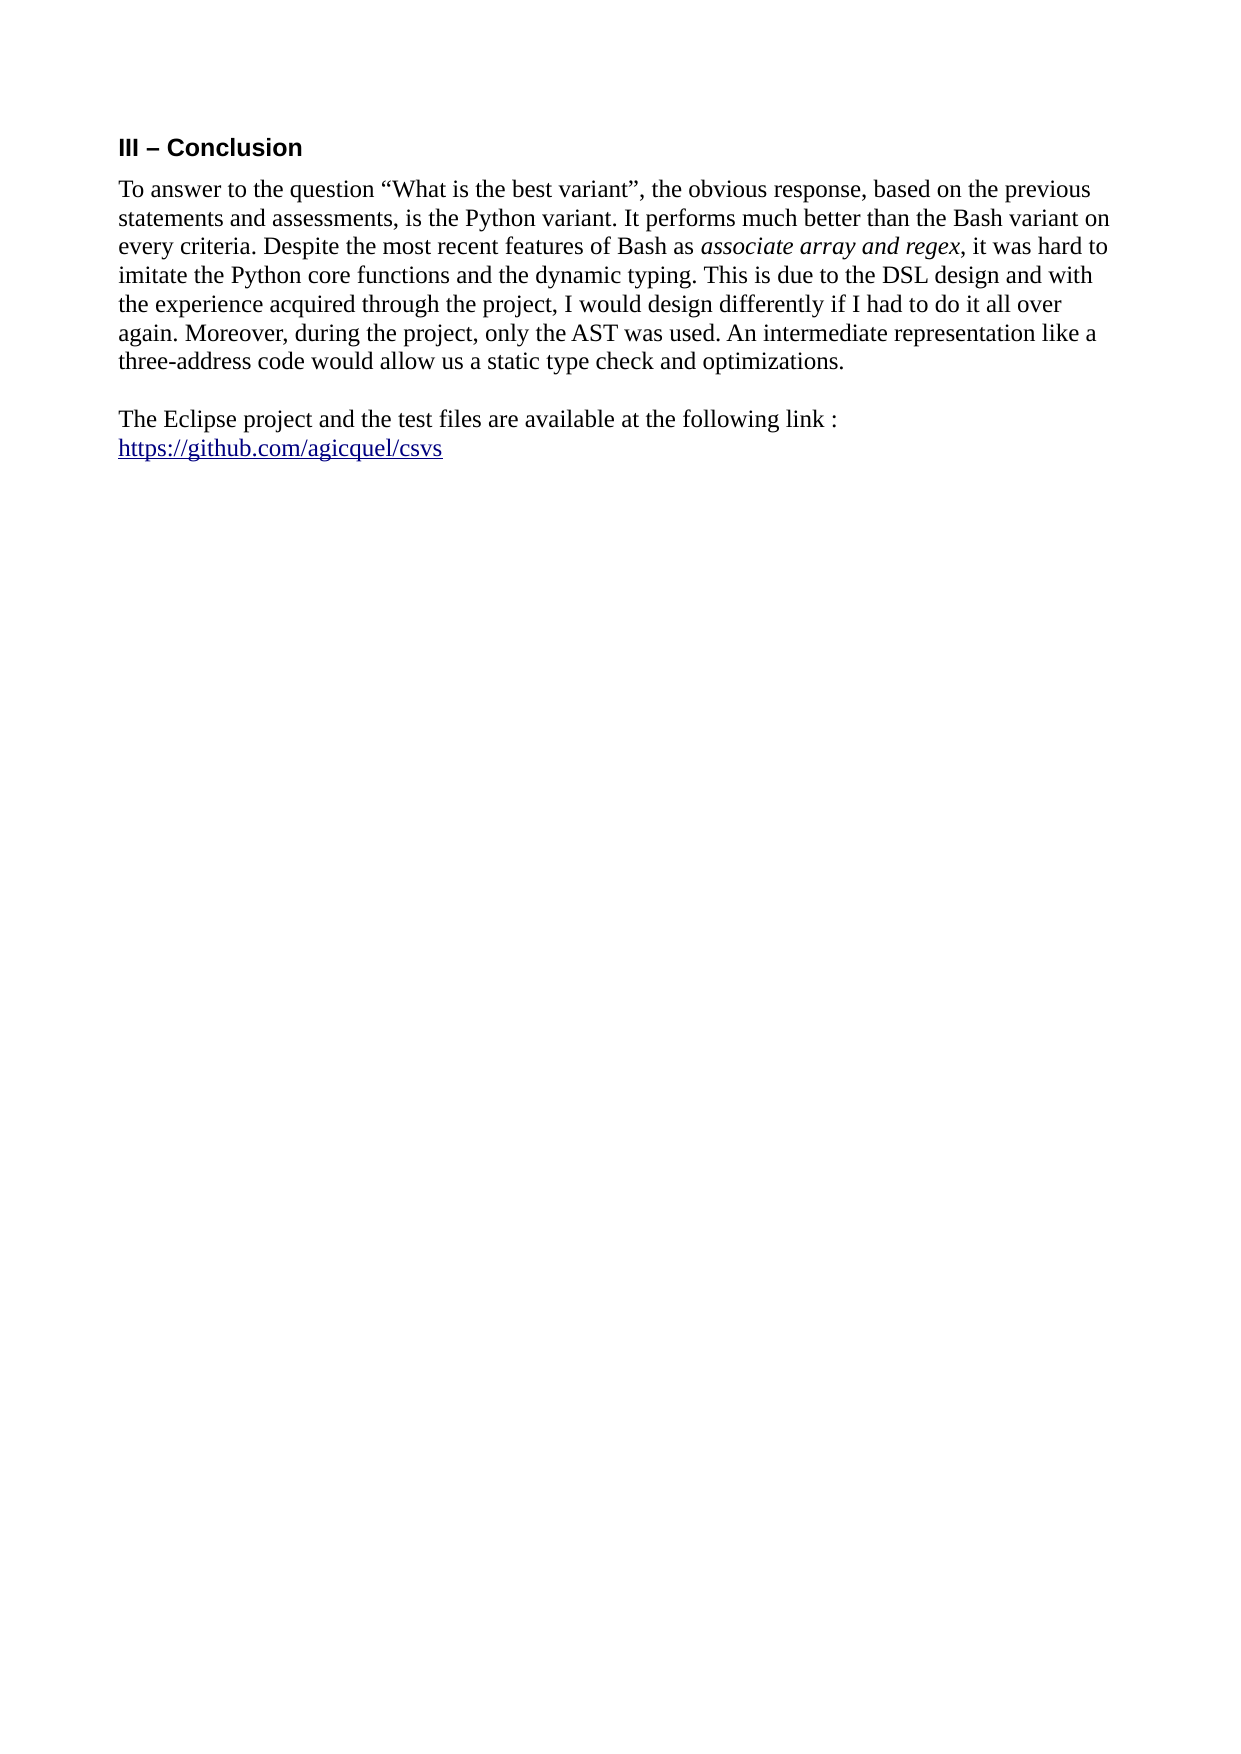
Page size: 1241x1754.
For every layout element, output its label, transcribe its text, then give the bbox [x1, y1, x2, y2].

subtitle III – Conclusion [118, 133, 1122, 161]
text The Eclipse project and the test files are available at the following link : https://github.com/agicquel/csvs [118, 404, 1122, 461]
text To answer to the question “What is the best variant”, the obvious response, based on the previous statements and assessments, is the Python variant. It performs much better than the Bash variant on every criteria. Despite the most recent features of Bash as associate array and regex, it was hard to imitate the Python core functions and the dynamic typing. This is due to the DSL design and with the experience acquired through the project, I would design differently if I had to do it all over again. Moreover, during the project, only the AST was used. An intermediate representation like a three-address code would allow us a static type check and optimizations. [118, 174, 1122, 375]
